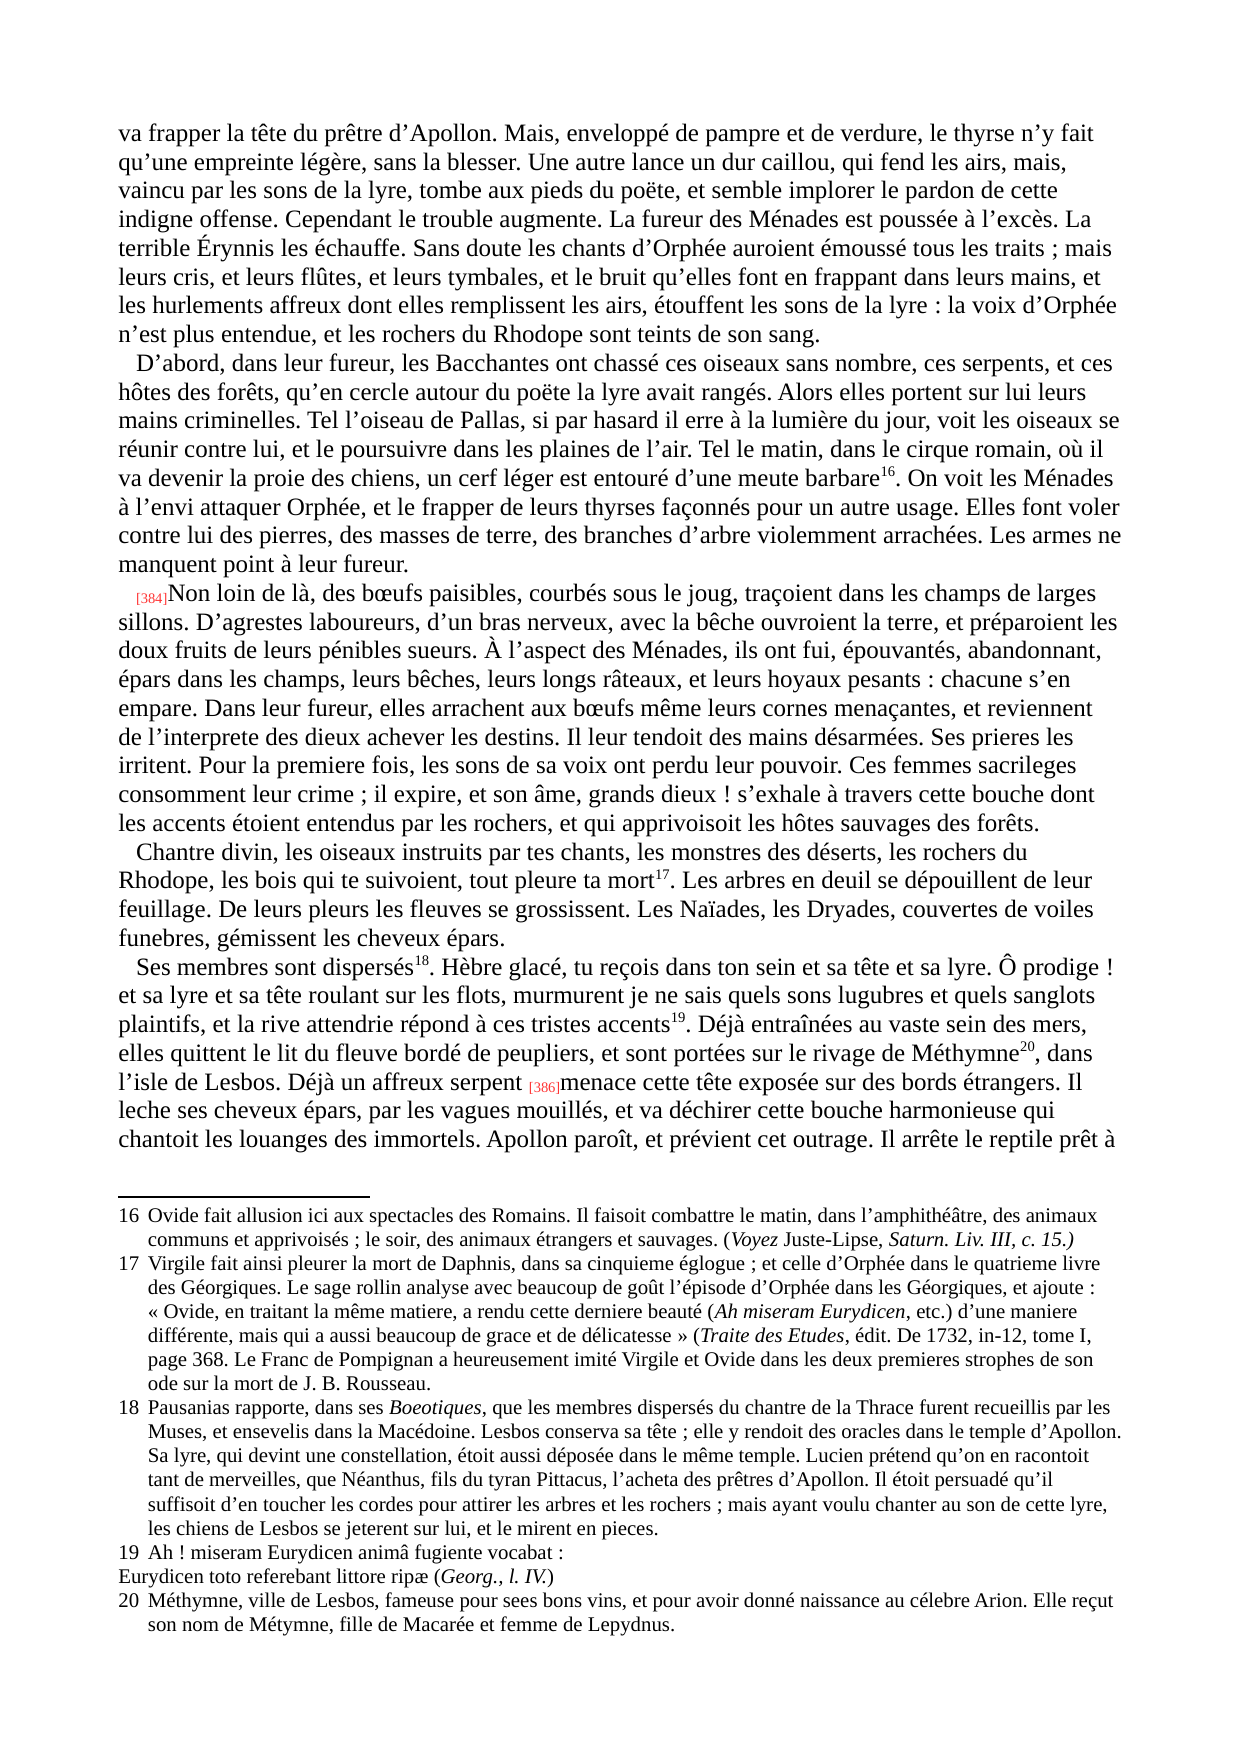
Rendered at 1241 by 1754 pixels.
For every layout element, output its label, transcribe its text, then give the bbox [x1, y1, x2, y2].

text va frapper la tête du prêtre d’Apollon. Mais, enveloppé de pampre et de verdure, le thyrse n’y fait qu’une empreinte légère, sans la blesser. Une autre lance un dur caillou, qui fend les airs, mais, vaincu par les sons de la lyre, tombe aux pieds du poëte, et semble implorer le pardon de cette indigne offense. Cependant le trouble augmente. La fureur des Ménades est poussée à l’excès. La terrible Érynnis les échauffe. Sans doute les chants d’Orphée auroient émoussé tous les traits ; mais leurs cris, et leurs flûtes, et leurs tymbales, et le bruit qu’elles font en frappant dans leurs mains, et les hurlements affreux dont elles remplissent les airs, étouffent les sons de la lyre : la voix d’Orphée n’est plus entendue, et les rochers du Rhodope sont teints de son sang. [118, 118, 1122, 348]
text Méthymne, ville de Lesbos, fameuse pour sees bons vins, et pour avoir donné naissance au célebre Arion. Elle reçut son nom de Métymne, fille de Macarée et femme de Lepydnus. [118, 1588, 1122, 1636]
text Ses membres sont dispersés. Hèbre glacé, tu reçois dans ton sein et sa tête et sa lyre. Ô prodige ! et sa lyre et sa tête roulant sur les flots, murmurent je ne sais quels sons lugubres et quels sanglots plaintifs, et la rive attendrie répond à ces tristes accents. Déjà entraînées au vaste sein des mers, elles quittent le lit du fleuve bordé de peupliers, et sont portées sur le rivage de Méthymne, dans l’isle de Lesbos. Déjà un affreux serpent [386]menace cette tête exposée sur des bords étrangers. Il leche ses cheveux épars, par les vagues mouillés, et va déchirer cette bouche harmonieuse qui chantoit les louanges des immortels. Apollon paroît, et prévient cet outrage. Il arrête le reptile prêt à [118, 952, 1122, 1153]
text Chantre divin, les oiseaux instruits par tes chants, les monstres des déserts, les rochers du Rhodope, les bois qui te suivoient, tout pleure ta mort. Les arbres en deuil se dépouillent de leur feuillage. De leurs pleurs les fleuves se grossissent. Les Naïades, les Dryades, couvertes de voiles funebres, gémissent les cheveux épars. [118, 837, 1122, 952]
text Ovide fait allusion ici aux spectacles des Romains. Il faisoit combattre le matin, dans l’amphithéâtre, des animaux communs et apprivoisés ; le soir, des animaux étrangers et sauvages. (Voyez Juste-Lipse, Saturn. Liv. III, c. 15.) [118, 1203, 1122, 1251]
text D’abord, dans leur fureur, les Bacchantes ont chassé ces oiseaux sans nombre, ces serpents, et ces hôtes des forêts, qu’en cercle autour du poëte la lyre avait rangés. Alors elles portent sur lui leurs mains criminelles. Tel l’oiseau de Pallas, si par hasard il erre à la lumière du jour, voit les oiseaux se réunir contre lui, et le poursuivre dans les plaines de l’air. Tel le matin, dans le cirque romain, où il va devenir la proie des chiens, un cerf léger est entouré d’une meute barbare. On voit les Ménades à l’envi attaquer Orphée, et le frapper de leurs thyrses façonnés pour un autre usage. Elles font voler contre lui des pierres, des masses de terre, des branches d’arbre violemment arrachées. Les armes ne manquent point à leur fureur. [118, 348, 1122, 578]
text Ah ! miseram Eurydicen animâ fugiente vocabat : [118, 1539, 1122, 1564]
text Eurydicen toto referebant littore ripæ (Georg., l. IV.) [118, 1564, 1122, 1588]
text [384]Non loin de là, des bœufs paisibles, courbés sous le joug, traçoient dans les champs de larges sillons. D’agrestes laboureurs, d’un bras nerveux, avec la bêche ouvroient la terre, et préparoient les doux fruits de leurs pénibles sueurs. À l’aspect des Ménades, ils ont fui, épouvantés, abandonnant, épars dans les champs, leurs bêches, leurs longs râteaux, et leurs hoyaux pesants : chacune s’en empare. Dans leur fureur, elles arrachent aux bœufs même leurs cornes menaçantes, et reviennent de l’interprete des dieux achever les destins. Il leur tendoit des mains désarmées. Ses prieres les irritent. Pour la premiere fois, les sons de sa voix ont perdu leur pouvoir. Ces femmes sacrileges consomment leur crime ; il expire, et son âme, grands dieux ! s’exhale à travers cette bouche dont les accents étoient entendus par les rochers, et qui apprivoisoit les hôtes sauvages des forêts. [118, 578, 1122, 837]
text Virgile fait ainsi pleurer la mort de Daphnis, dans sa cinquieme églogue ; et celle d’Orphée dans le quatrieme livre des Géorgiques. Le sage rollin analyse avec beaucoup de goût l’épisode d’Orphée dans les Géorgiques, et ajoute : « Ovide, en traitant la même matiere, a rendu cette derniere beauté (Ah miseram Eurydicen, etc.) d’une maniere différente, mais qui a aussi beaucoup de grace et de délicatesse » (Traite des Etudes, édit. De 1732, in-12, tome I, page 368. Le Franc de Pompignan a heureusement imité Virgile et Ovide dans les deux premieres strophes de son ode sur la mort de J. B. Rousseau. [118, 1251, 1122, 1395]
text Pausanias rapporte, dans ses Boeotiques, que les membres dispersés du chantre de la Thrace furent recueillis par les Muses, et ensevelis dans la Macédoine. Lesbos conserva sa tête ; elle y rendoit des oracles dans le temple d’Apollon. Sa lyre, qui devint une constellation, étoit aussi déposée dans le même temple. Lucien prétend qu’on en racontoit tant de merveilles, que Néanthus, fils du tyran Pittacus, l’acheta des prêtres d’Apollon. Il étoit persuadé qu’il suffisoit d’en toucher les cordes pour attirer les arbres et les rochers ; mais ayant voulu chanter au son de cette lyre, les chiens de Lesbos se jeterent sur lui, et le mirent en pieces. [118, 1395, 1122, 1539]
